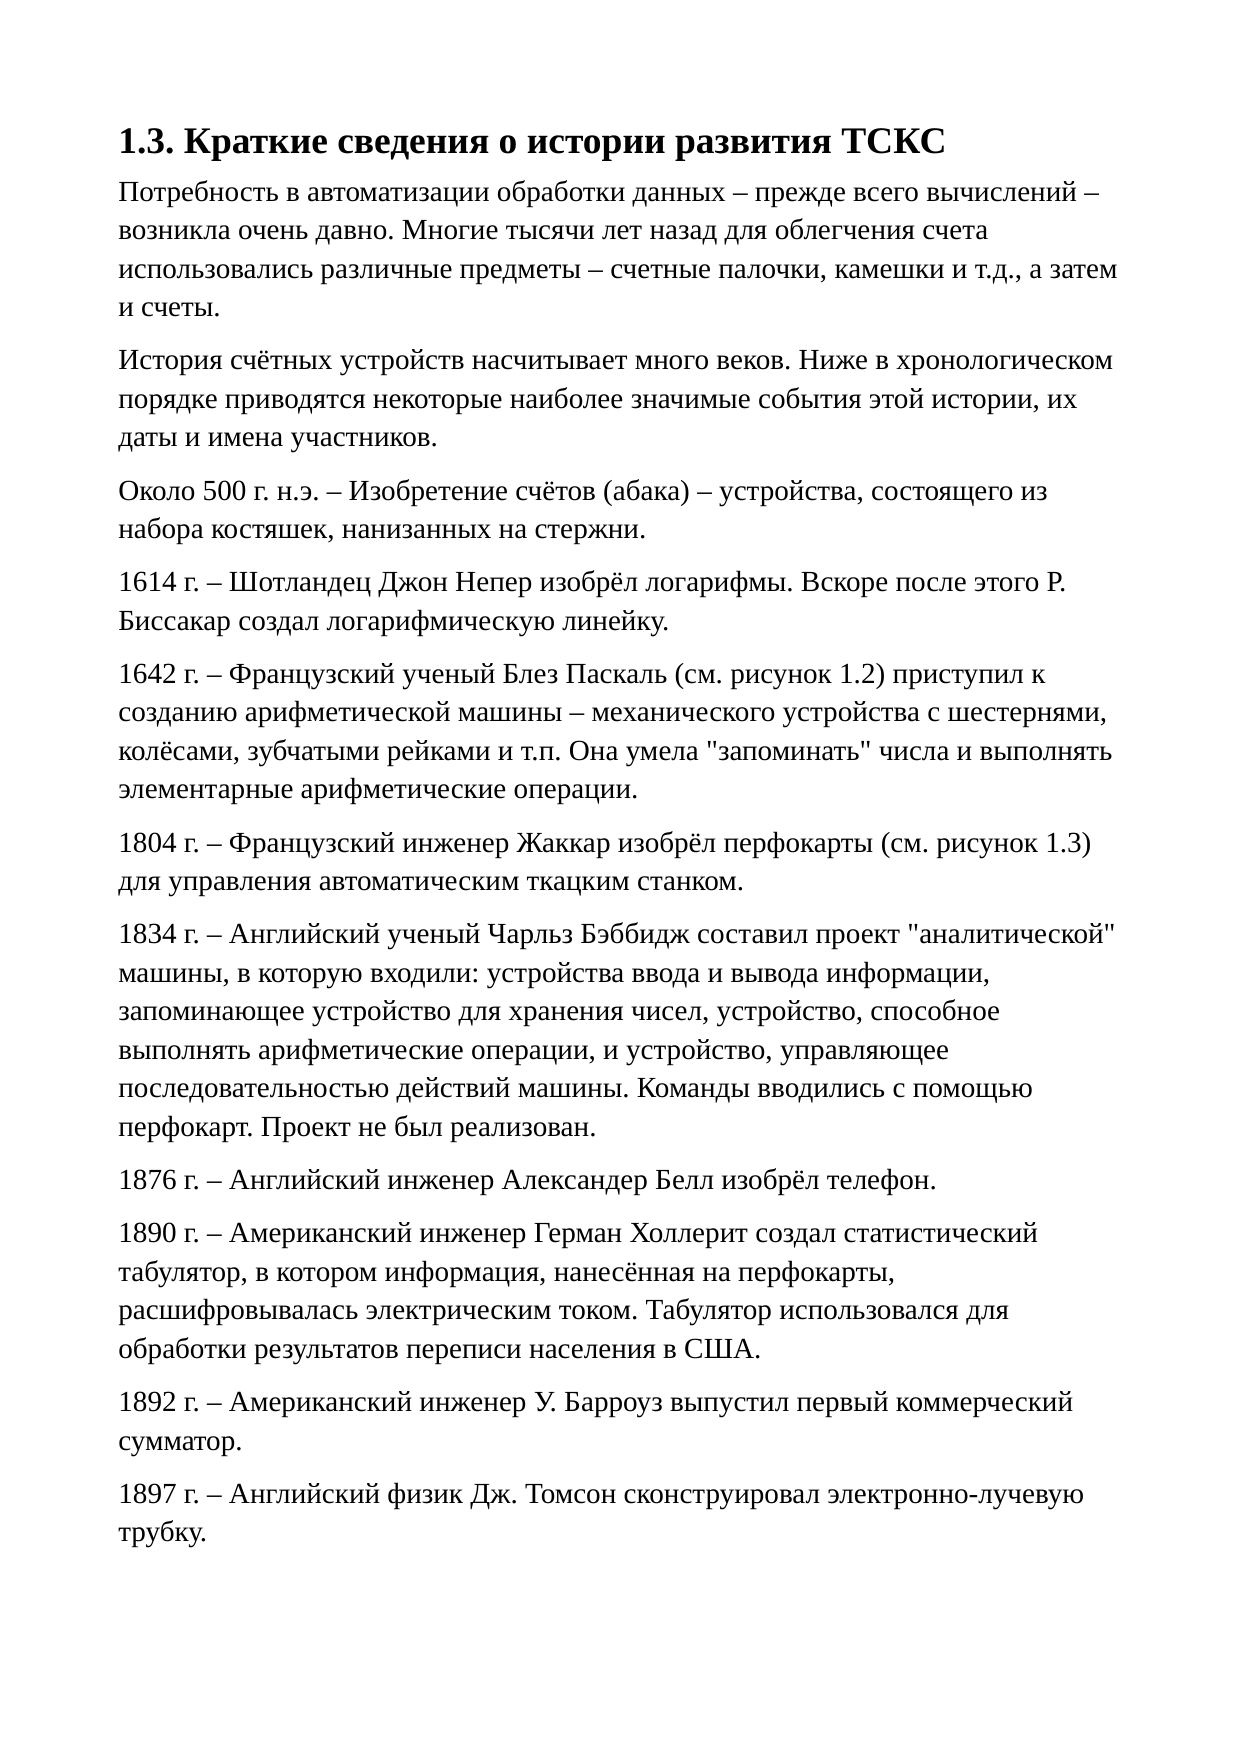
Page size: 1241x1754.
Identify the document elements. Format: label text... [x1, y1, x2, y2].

text 1876 г. – Английский инженер Александер Белл изобрёл телефон. [118, 1162, 1122, 1196]
text Около 500 г. н.э. – Изобретение счётов (абака) – устройства, состоящего из набора костяшек, нанизанных на стержни. [118, 473, 1122, 545]
text 1897 г. – Английский физик Дж. Томсон сконструировал электронно-лучевую трубку. [118, 1476, 1122, 1548]
subtitle 1.3. Краткие сведения о истории развития ТСКС [118, 118, 1122, 161]
text 1892 г. – Американский инженер У. Барроуз выпустил первый коммерческий сумматор. [118, 1384, 1122, 1456]
text 1614 г. – Шотландец Джон Непер изобрёл логарифмы. Вскоре после этого Р. Биссакар создал логарифмическую линейку. [118, 564, 1122, 636]
text Потребность в автоматизации обработки данных – прежде всего вычислений – возникла очень давно. Многие тысячи лет назад для облегчения счета использовались различные предметы – счетные палочки, камешки и т.д., а затем и счеты. [118, 174, 1122, 323]
text 1804 г. – Французский инженер Жаккар изобрёл перфокарты (см. рисунок 1.3) для управления автоматическим ткацким станком. [118, 825, 1122, 897]
text 1642 г. – Французский ученый Блез Паскаль (см. рисунок 1.2) приступил к созданию арифметической машины – механического устройства с шестернями, колёсами, зубчатыми рейками и т.п. Она умела "запоминать" числа и выполнять элементарные арифметические операции. [118, 656, 1122, 805]
text История счётных устройств насчитывает много веков. Ниже в хронологическом порядке приводятся некоторые наиболее значимые события этой истории, их даты и имена участников. [118, 342, 1122, 453]
text 1834 г. – Английский ученый Чарльз Бэббидж составил проект "аналитической" машины, в которую входили: устройства ввода и вывода информации, запоминающее устройство для хранения чисел, устройство, способное выполнять арифметические операции, и устройство, управляющее последовательностью действий машины. Команды вводились с помощью перфокарт. Проект не был реализован. [118, 916, 1122, 1143]
text 1890 г. – Американский инженер Герман Холлерит создал статистический табулятор, в котором информация, нанесённая на перфокарты, расшифровывалась электрическим током. Табулятор использовался для обработки результатов переписи населения в США. [118, 1215, 1122, 1364]
